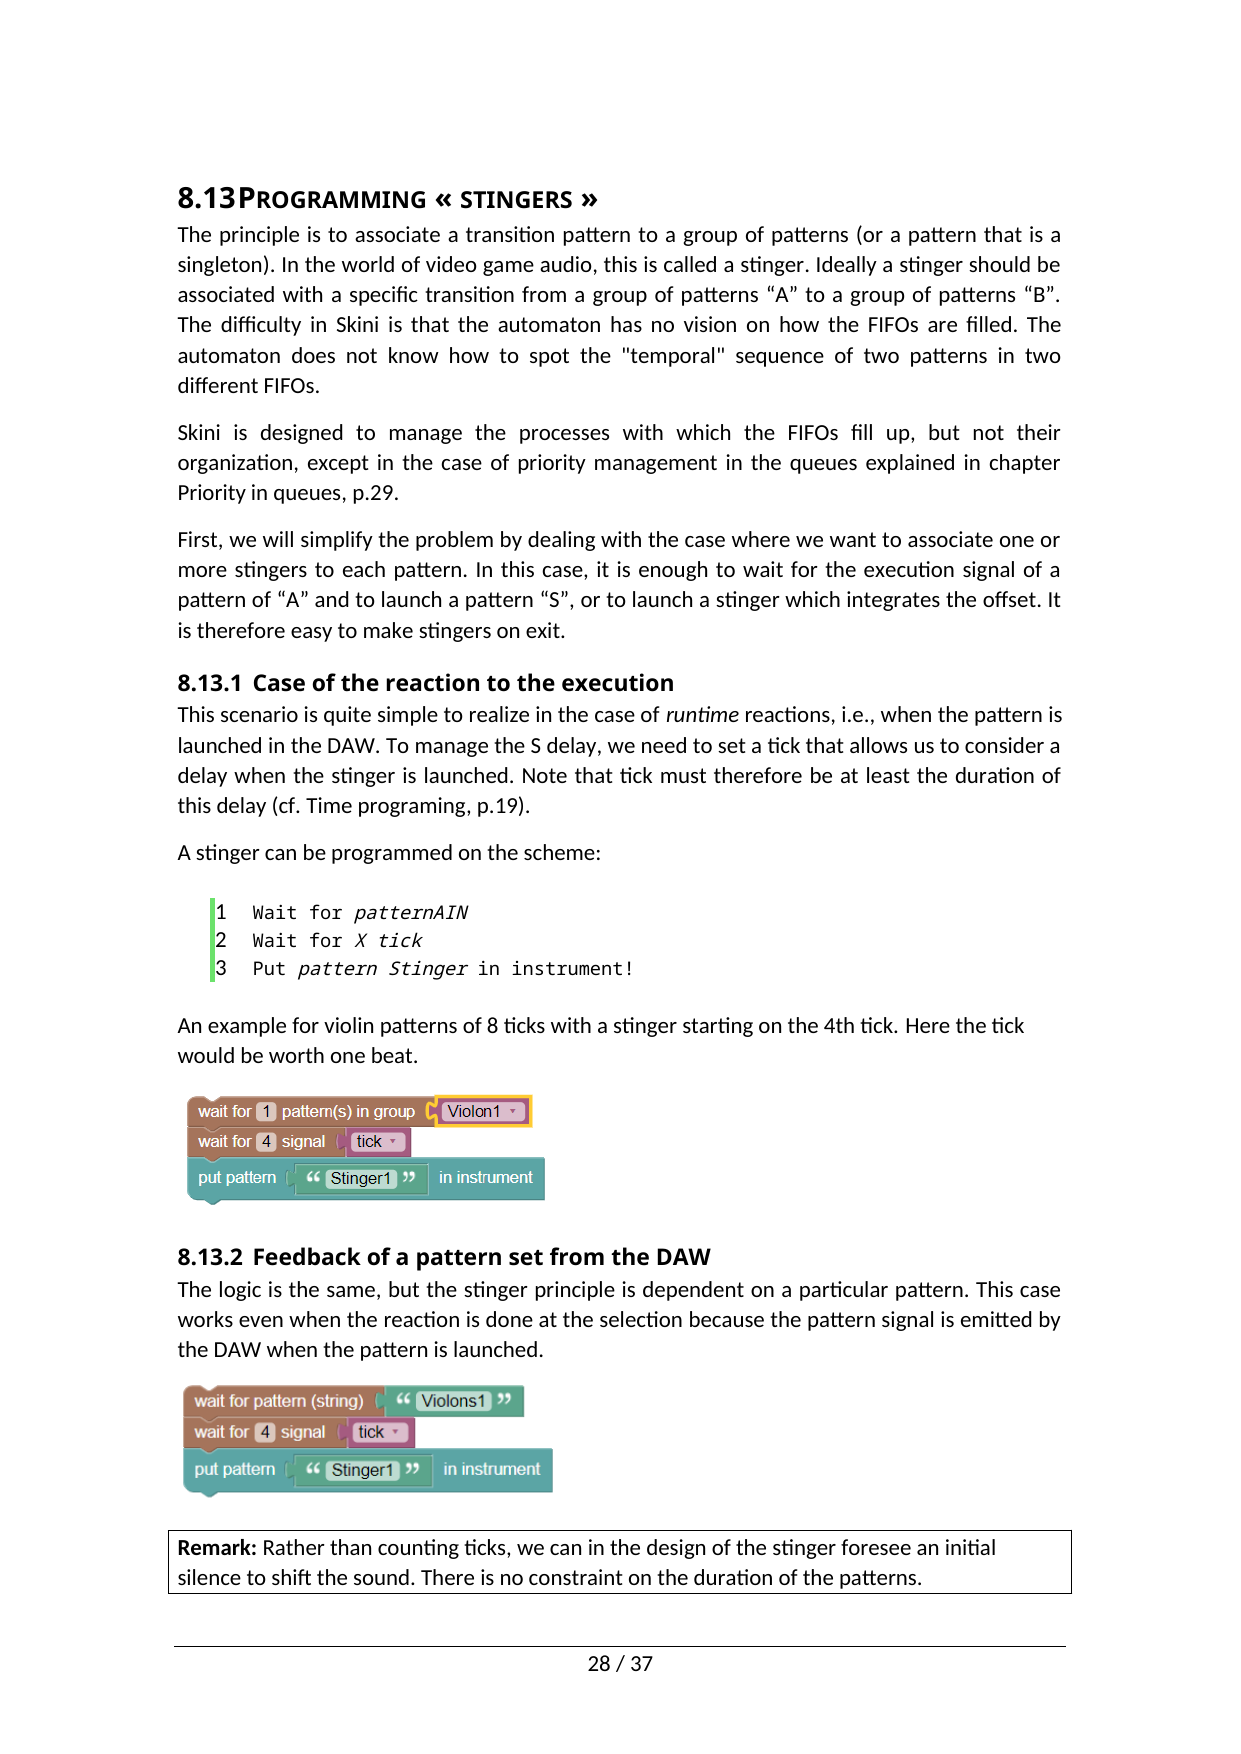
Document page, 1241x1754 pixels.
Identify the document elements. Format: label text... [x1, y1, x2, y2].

subtitle Feedback of a pattern set from the DAW [177, 1241, 1063, 1272]
text Skini is designed to manage the processes with which the FIFOs fill up, but not their organization, except in the case of priority management in the queues explained in chapter Priority in queues, p.28. [177, 418, 1063, 506]
text An example for violin patterns of 8 ticks with a stinger starting on the 4th tick. Here the tick would be worth one beat. [177, 1011, 1063, 1069]
picture [177, 1087, 560, 1218]
subtitle Programming « stingers » [177, 177, 1063, 217]
subtitle Case of the reaction to the execution [177, 667, 1063, 698]
text This scenario is quite simple to realize in the case of runtime reactions, i.e., when the pattern is launched in the DAW. To manage the S delay, we need to set a tick that allows us to consider a delay when the stinger is launched. Note that tick must therefore be at least the duration of this delay (cf. Time programing, p.18). [177, 701, 1063, 819]
list Wait for X tick [215, 926, 1063, 953]
text Remark: Rather than counting ticks, we can in the design of the stinger foresee an initial silence to shift the sound. There is no constraint on the duration of the patterns. [169, 1531, 1071, 1593]
text First, we will simplify the problem by dealing with the case where we want to associate one or more stingers to each pattern. In this case, it is enough to wait for the execution signal of a pattern of “A” and to launch a pattern “S”, or to launch a stinger which integrates the offset. It is therefore easy to make stingers on exit. [177, 525, 1063, 644]
list Put pattern Stinger in instrument! [215, 953, 1063, 982]
list Wait for patternAIN [210, 897, 1063, 926]
text The principle is to associate a transition pattern to a group of patterns (or a pattern that is a singleton). In the world of video game audio, this is called a stinger. Ideally a stinger should be associated with a specific transition from a group of patterns “A” to a group of patterns “B”. The difficulty in Skini is that the automaton has no vision on how the FIFOs are filled. The automaton does not know how to spot the "temporal" sequence of two patterns in two different FIFOs. [177, 220, 1063, 399]
text The logic is the same, but the stinger principle is dependent on a particular pattern. This case works even when the reaction is done at the selection because the pattern signal is emitted by the DAW when the pattern is launched. [177, 1275, 1063, 1363]
text A stinger can be programmed on the scheme: [177, 838, 1063, 866]
picture [177, 1382, 560, 1511]
